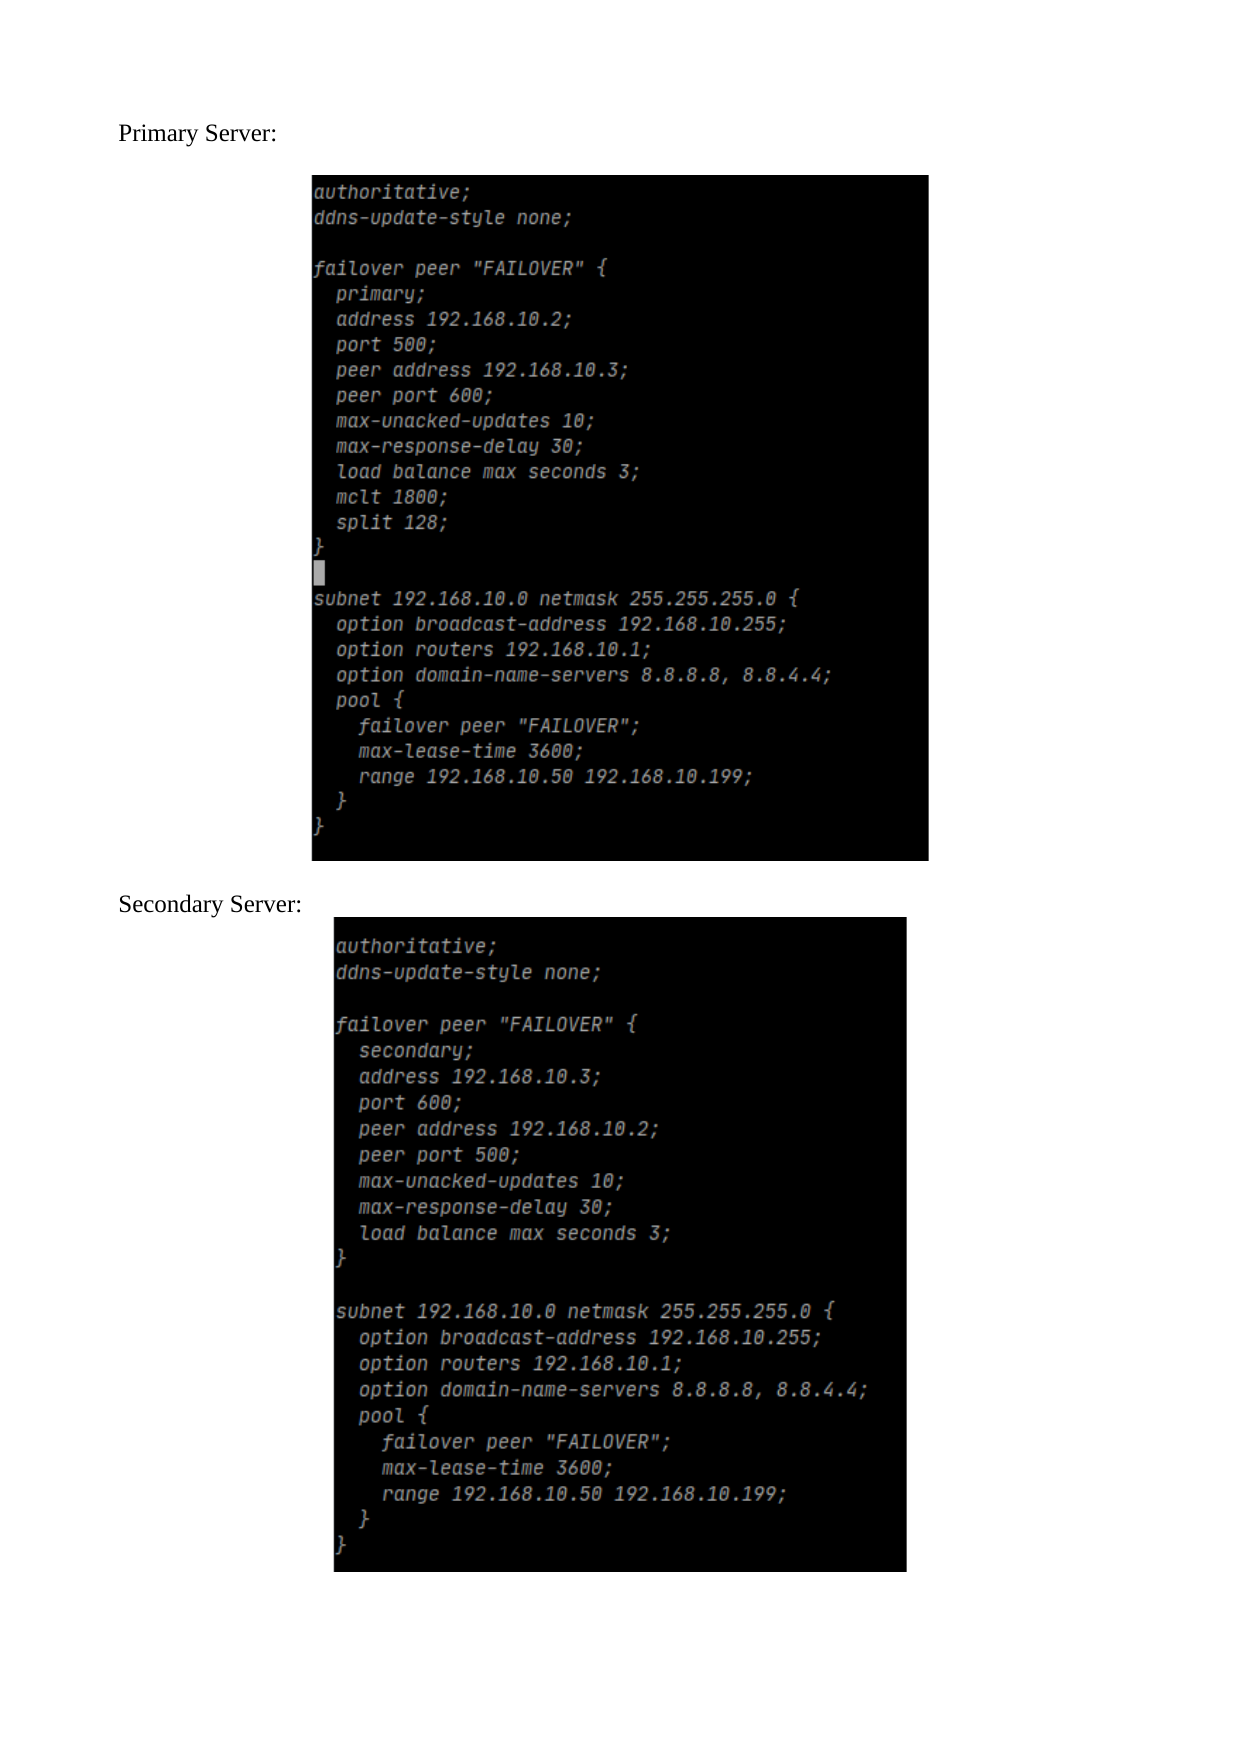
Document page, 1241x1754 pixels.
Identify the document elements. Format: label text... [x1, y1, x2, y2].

picture [333, 917, 907, 1572]
text Primary Server: [118, 118, 1122, 147]
text Secondary Server: [118, 889, 1122, 918]
picture [311, 175, 929, 861]
